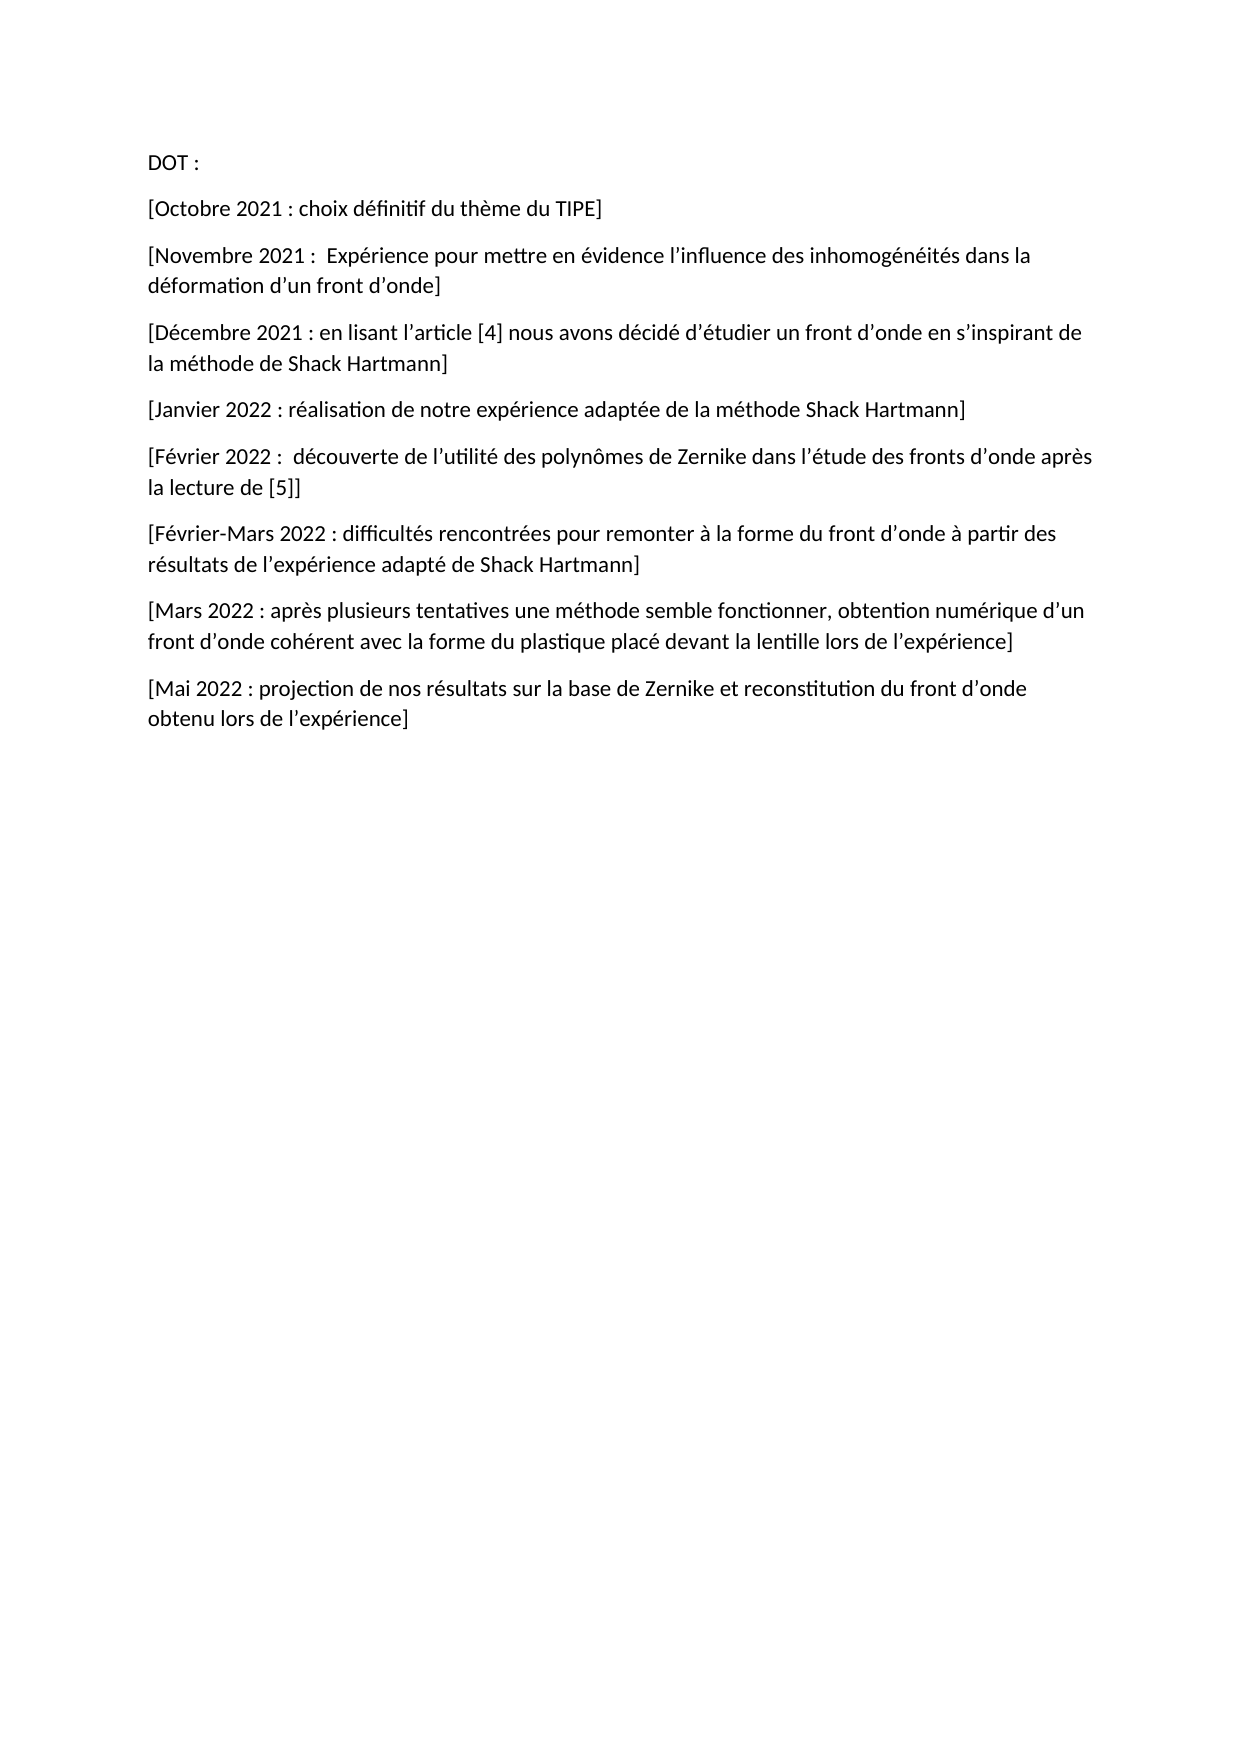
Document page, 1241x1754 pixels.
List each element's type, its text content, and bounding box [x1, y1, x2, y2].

text [Mars 2022 : après plusieurs tentatives une méthode semble fonctionner, obtention numérique d’un front d’onde cohérent avec la forme du plastique placé devant la lentille lors de l’expérience] [148, 597, 1093, 655]
text [Mai 2022 : projection de nos résultats sur la base de Zernike et reconstitution du front d’onde obtenu lors de l’expérience] [148, 674, 1093, 732]
text [Février 2022 : découverte de l’utilité des polynômes de Zernike dans l’étude des fronts d’onde après la lecture de [5]] [148, 442, 1093, 501]
text DOT : [148, 148, 1093, 176]
text [Février-Mars 2022 : difficultés rencontrées pour remonter à la forme du front d’onde à partir des résultats de l’expérience adapté de Shack Hartmann] [148, 519, 1093, 578]
text [Décembre 2021 : en lisant l’article [4] nous avons décidé d’étudier un front d’onde en s’inspirant de la méthode de Shack Hartmann] [148, 318, 1093, 377]
text [Octobre 2021 : choix définitif du thème du TIPE] [148, 194, 1093, 222]
text [Novembre 2021 : Expérience pour mettre en évidence l’influence des inhomogénéités dans la déformation d’un front d’onde] [148, 241, 1093, 299]
text [Janvier 2022 : réalisation de notre expérience adaptée de la méthode Shack Hartmann] [148, 396, 1093, 423]
